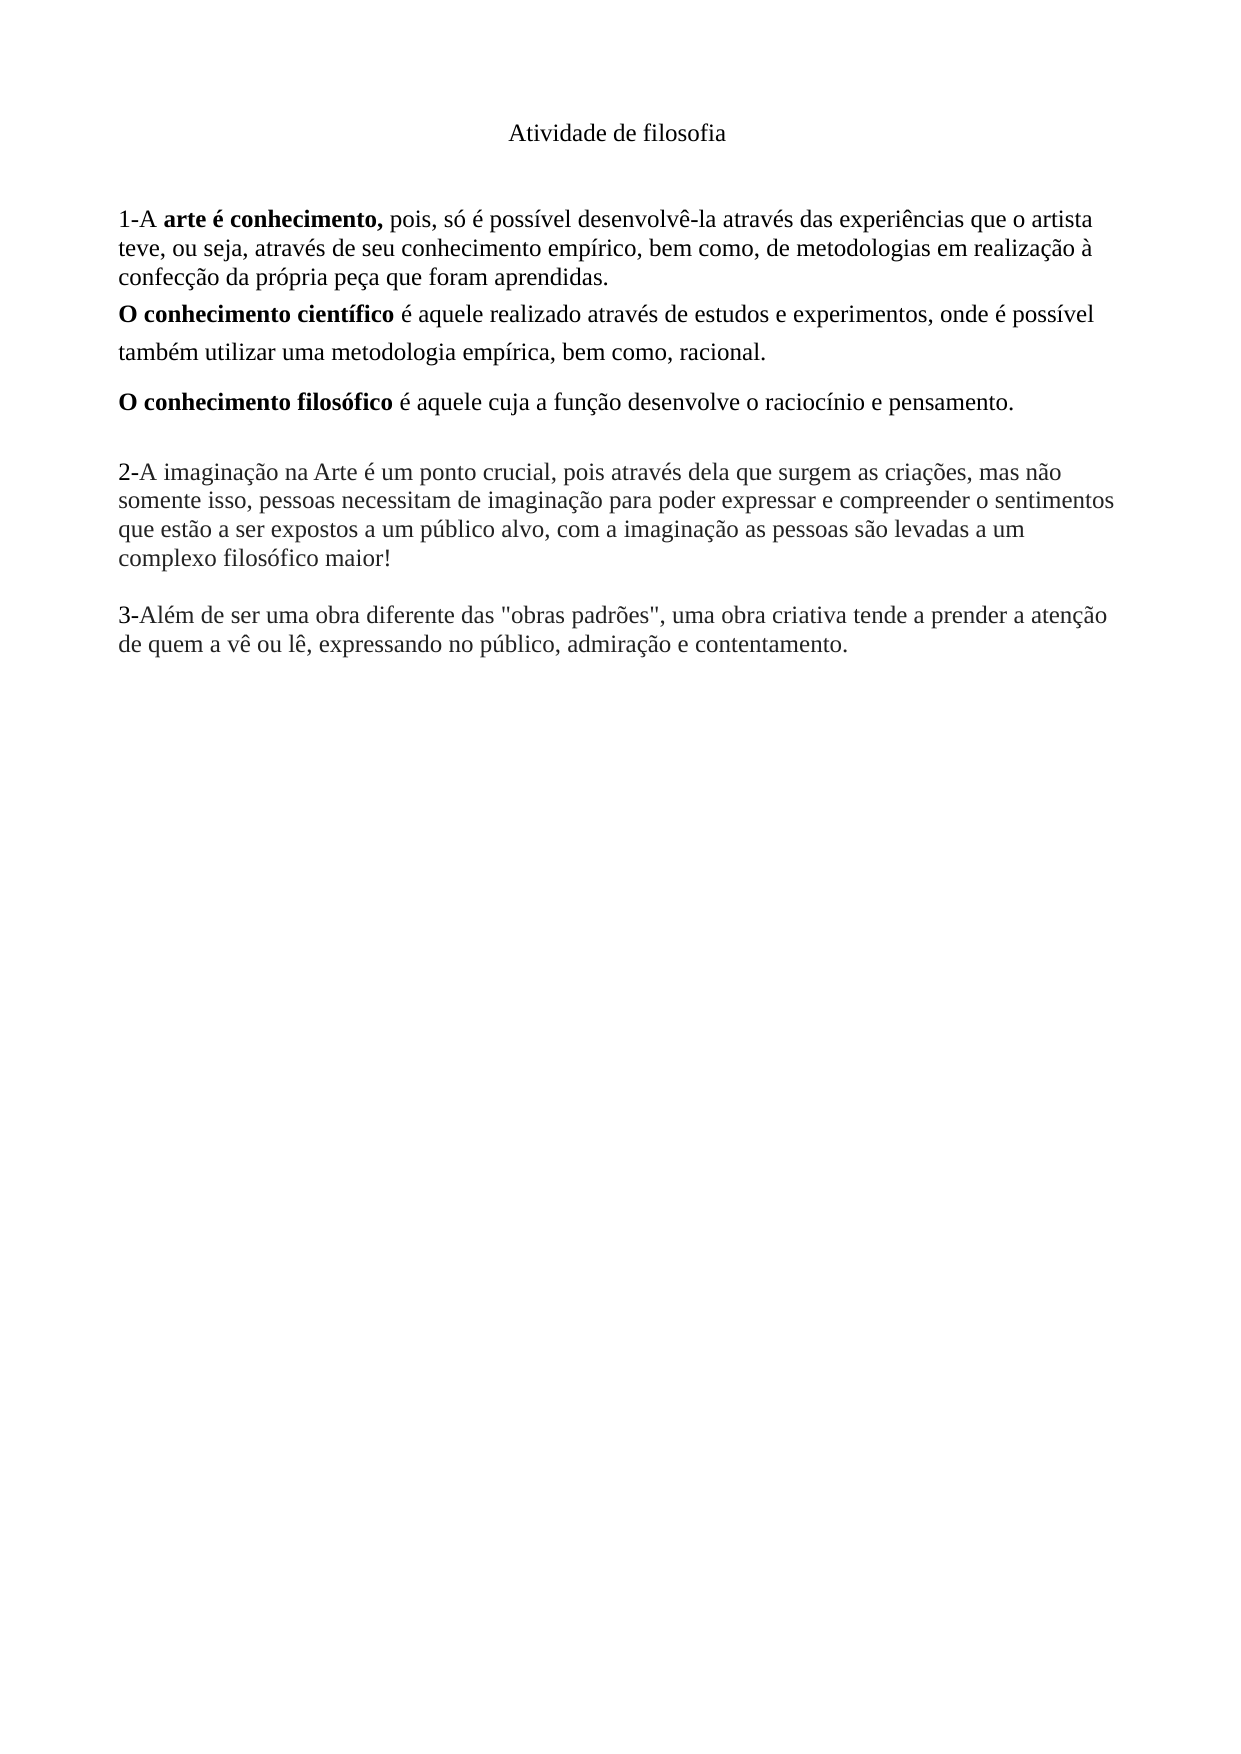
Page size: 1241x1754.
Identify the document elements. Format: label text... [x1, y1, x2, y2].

text 2-A imaginação na Arte é um ponto crucial, pois através dela que surgem as criações, mas não somente isso, pessoas necessitam de imaginação para poder expressar e compreender o sentimentos que estão a ser expostos a um público alvo, com a imaginação as pessoas são levadas a um complexo filosófico maior! [118, 457, 1122, 572]
text Atividade de filosofia [118, 118, 1122, 147]
text 3-Além de ser uma obra diferente das "obras padrões", uma obra criativa tende a prender a atenção de quem a vê ou lê, expressando no público, admiração e contentamento. [118, 601, 1122, 658]
text O conhecimento científico é aquele realizado através de estudos e experimentos, onde é possível também utilizar uma metodologia empírica, bem como, racional. [118, 291, 1122, 366]
text 1-A arte é conhecimento, pois, só é possível desenvolvê-la através das experiências que o artista teve, ou seja, através de seu conhecimento empírico, bem como, de metodologias em realização à confecção da própria peça que foram aprendidas. [118, 204, 1122, 291]
text O conhecimento filosófico é aquele cuja a função desenvolve o raciocínio e pensamento. [118, 378, 1122, 416]
